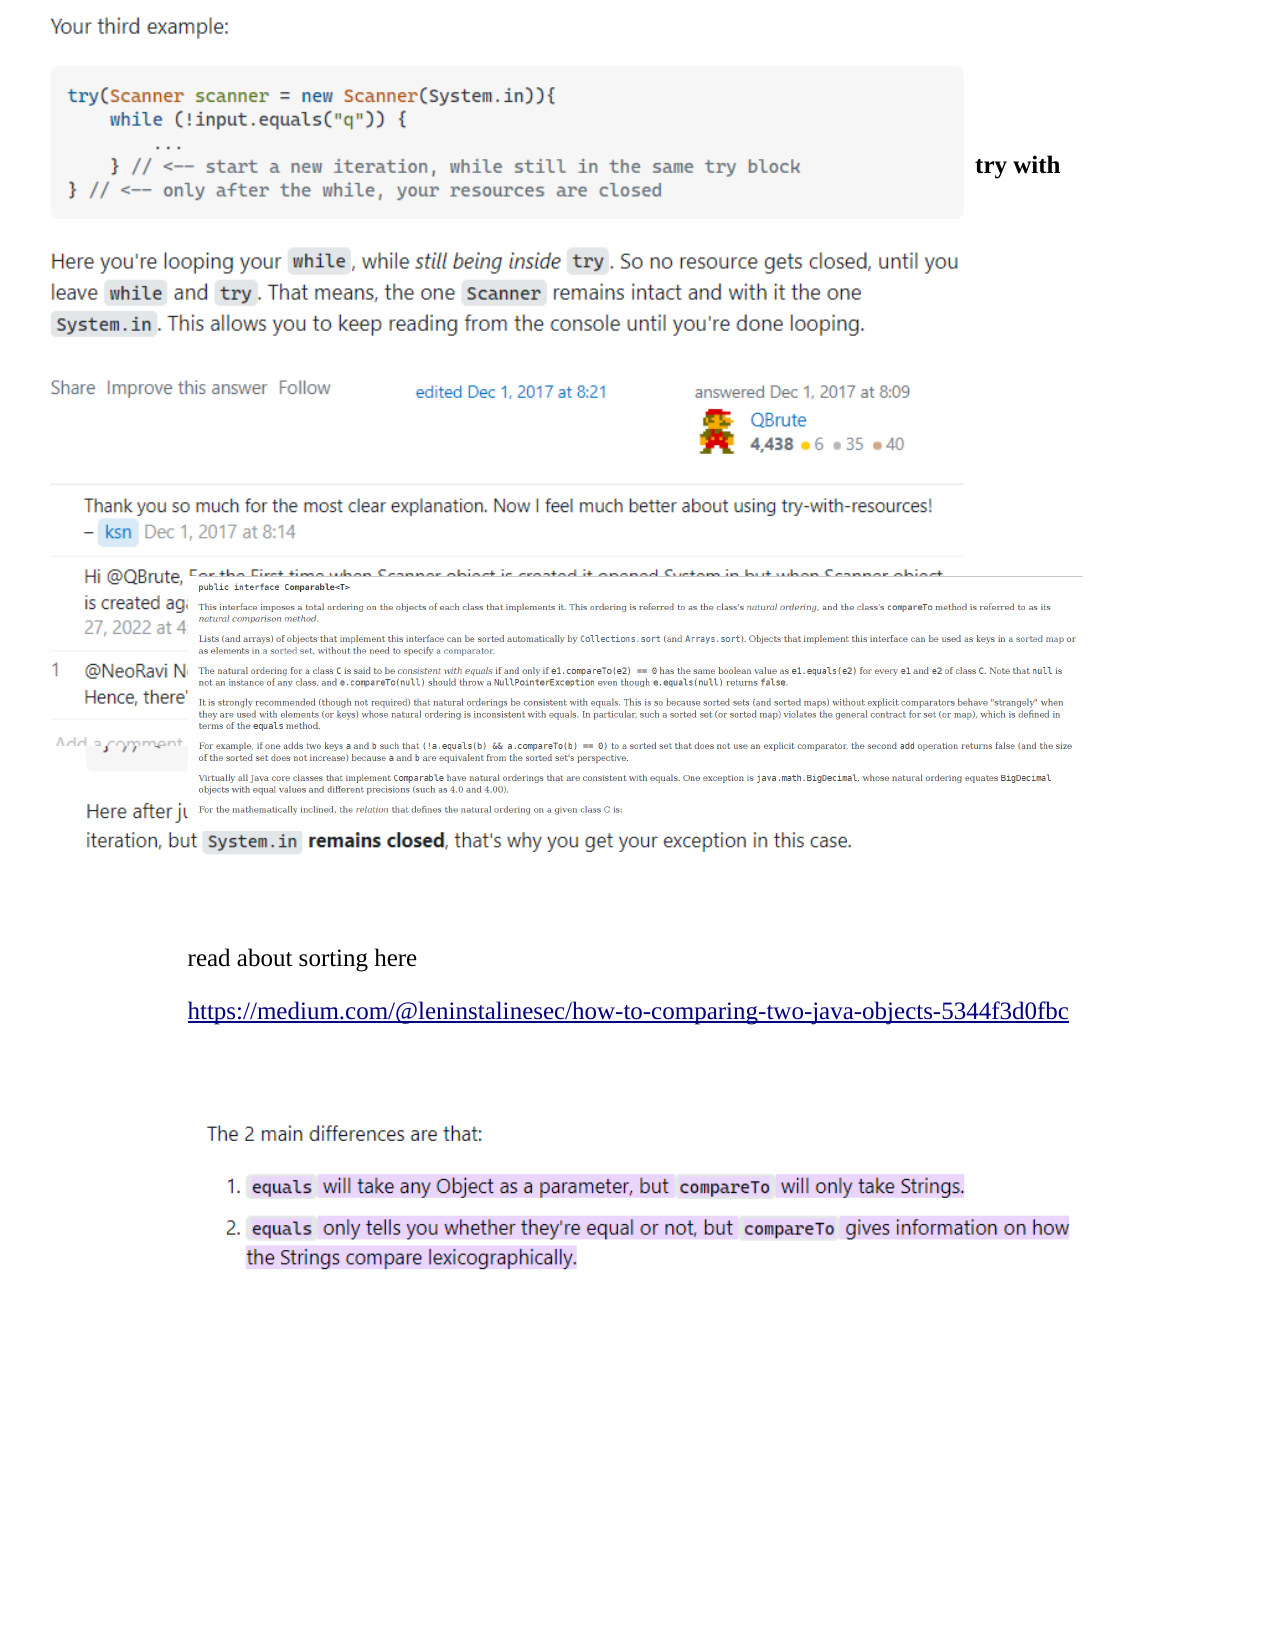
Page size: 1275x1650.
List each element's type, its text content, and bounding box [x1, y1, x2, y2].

text try with [975, 150, 1087, 179]
picture [187, 1103, 1088, 1287]
picture [0, 0, 1088, 873]
text read about sorting here [187, 943, 1087, 971]
text https://medium.com/@leninstalinesec/how-to-comparing-two-java-objects-5344f3d0fbc [187, 996, 1087, 1025]
